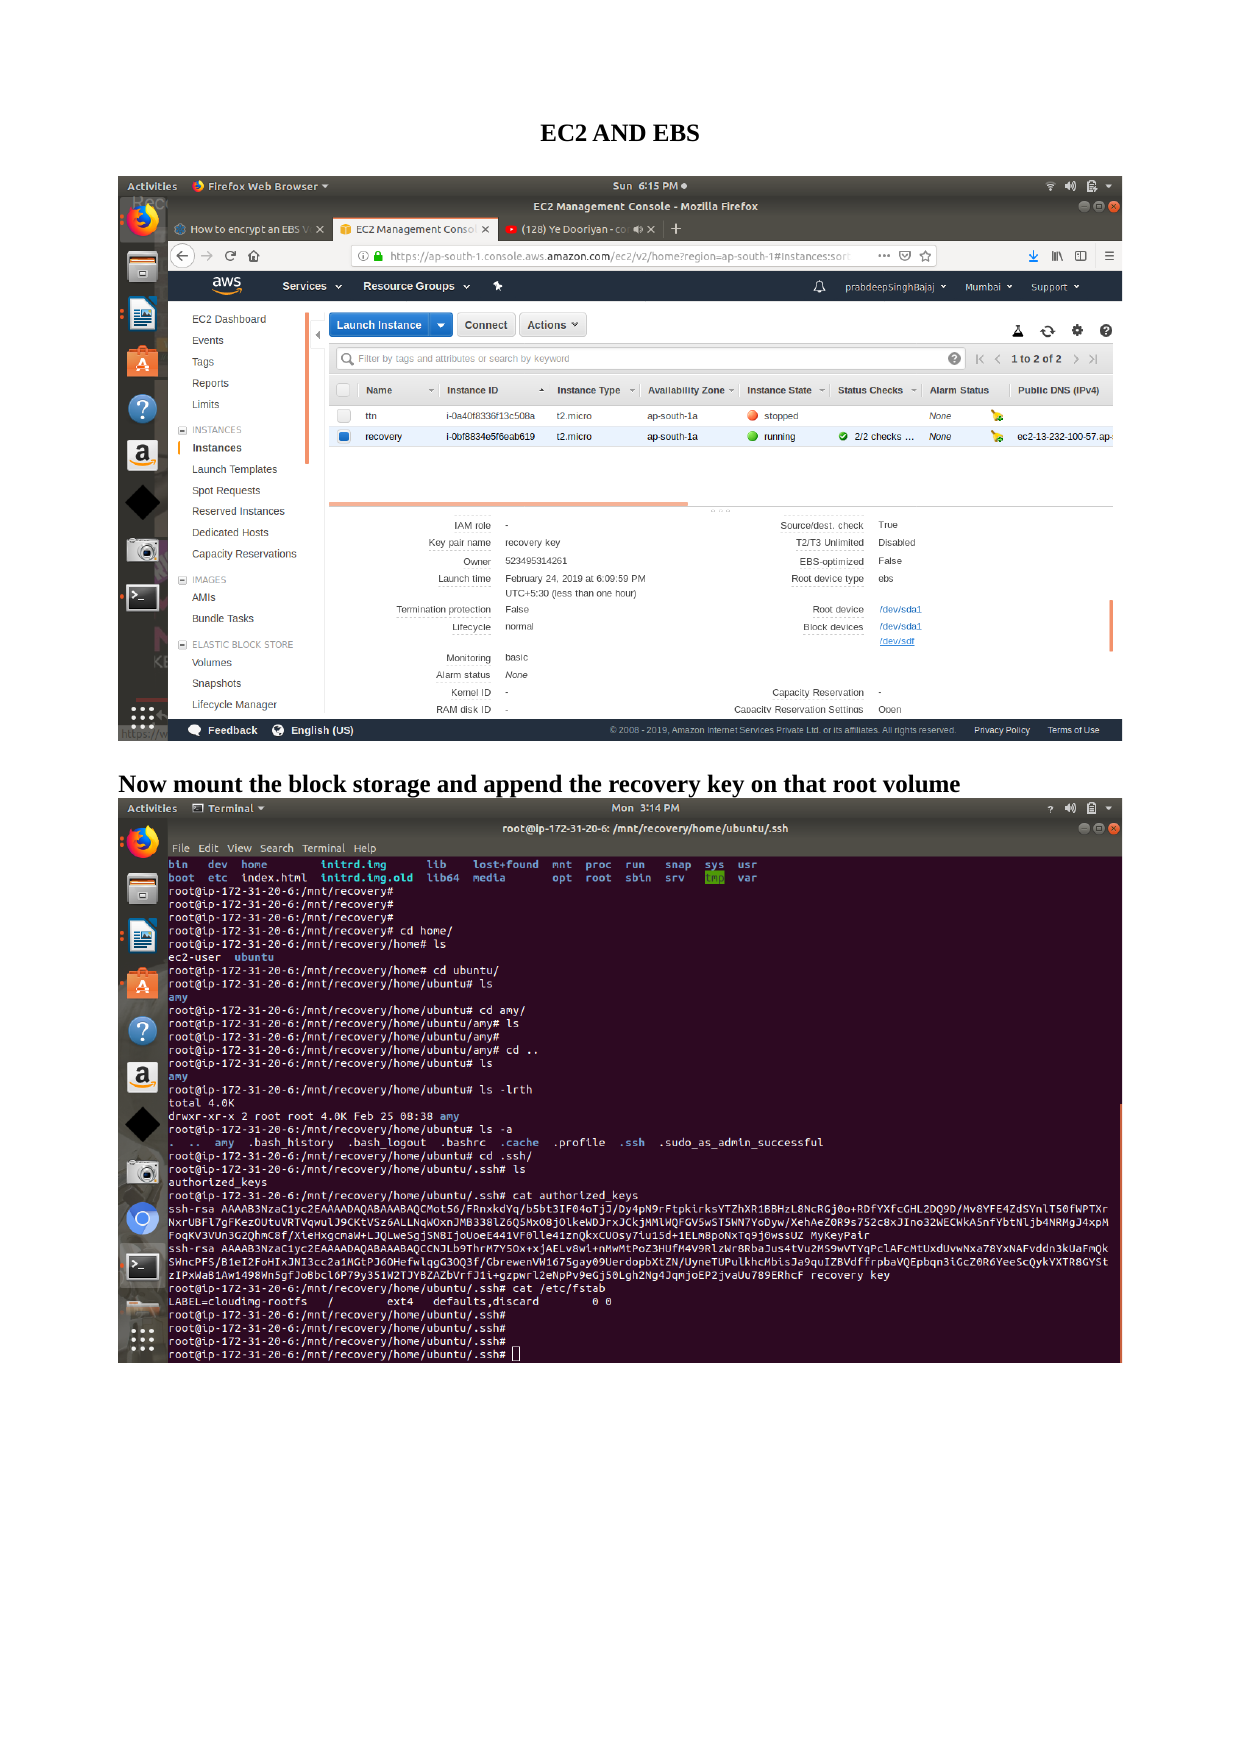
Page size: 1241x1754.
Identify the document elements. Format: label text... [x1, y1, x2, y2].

picture [118, 798, 1123, 1363]
text Now mount the block storage and append the recovery key on that root volume [118, 769, 1122, 798]
picture [118, 176, 1123, 741]
